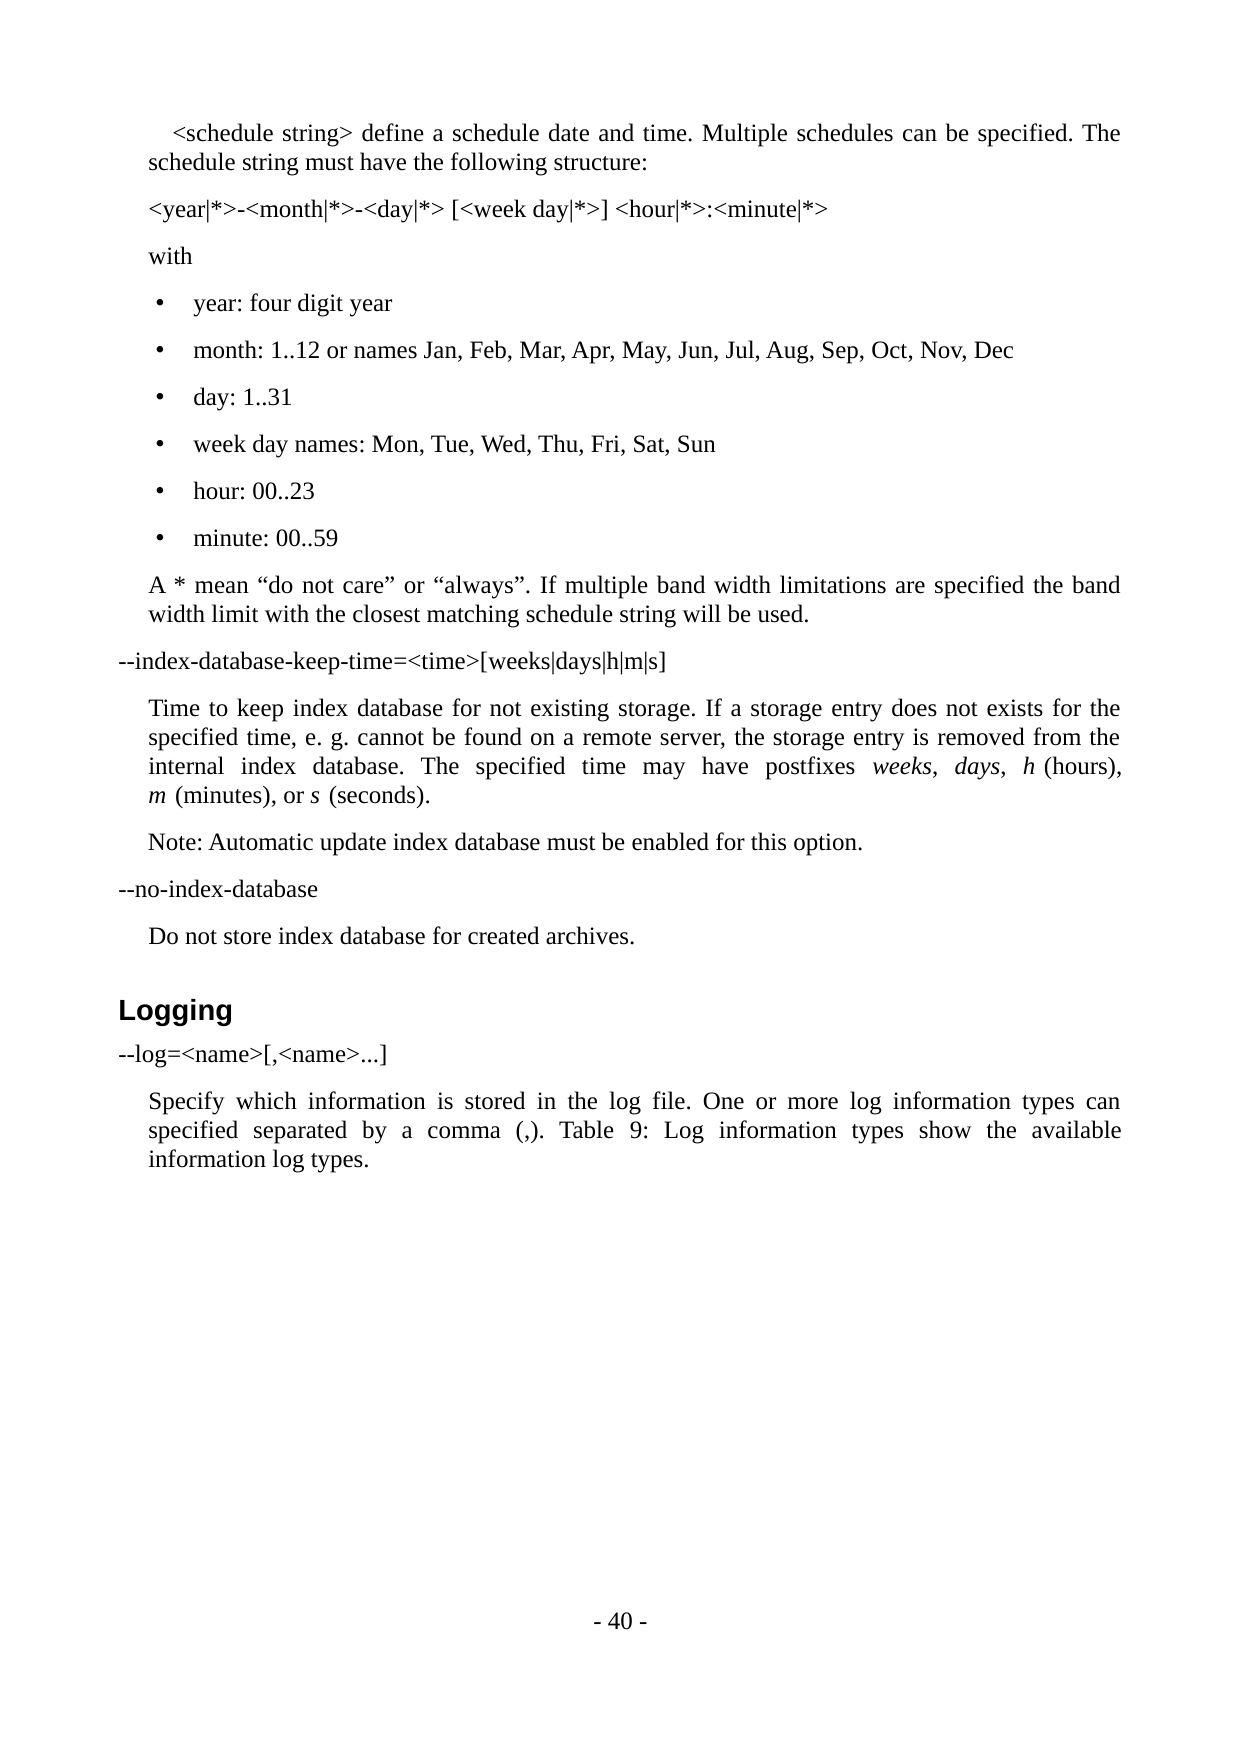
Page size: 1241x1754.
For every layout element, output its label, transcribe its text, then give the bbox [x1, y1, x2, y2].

text Do not store index database for created archives. [148, 921, 1122, 950]
list month: 1..12 or names Jan, Feb, Mar, Apr, May, Jun, Jul, Aug, Sep, Oct, Nov, Dec [156, 335, 1122, 364]
title --index-database-keep-time=<time>[weeks|days|h|m|s] [118, 646, 1122, 675]
title --log=<name>[,<name>...] [118, 1039, 1122, 1068]
title --no-index-database [118, 874, 1122, 903]
text Note: Automatic update index database must be enabled for this option. [148, 827, 1122, 856]
text with [148, 241, 1122, 270]
text Specify which information is stored in the log file. One or more log information types can specified separated by a comma (,). Table 9: Log information types show the available information log types. [148, 1086, 1122, 1172]
text <year|*>-<month|*>-<day|*> [<week day|*>] <hour|*>:<minute|*> [148, 194, 1122, 223]
list day: 1..31 [156, 382, 1122, 411]
text Time to keep index database for not existing storage. If a storage entry does not exists for the specified time, e. g. cannot be found on a remote server, the storage entry is removed from the internal index database. The specified time may have postfixes weeks, days, h (hours), m (minutes), or s (seconds). [148, 693, 1122, 808]
text <schedule string> define a schedule date and time. Multiple schedules can be specified. The schedule string must have the following structure: [148, 118, 1122, 176]
text A * mean “do not care” or “always”. If multiple band width limitations are specified the band width limit with the closest matching schedule string will be used. [148, 571, 1122, 628]
subtitle Logging [118, 993, 1122, 1027]
list week day names: Mon, Tue, Wed, Thu, Fri, Sat, Sun [156, 429, 1122, 458]
list hour: 00..23 [156, 476, 1122, 505]
list minute: 00..59 [156, 523, 1122, 552]
list year: four digit year [156, 288, 1122, 317]
